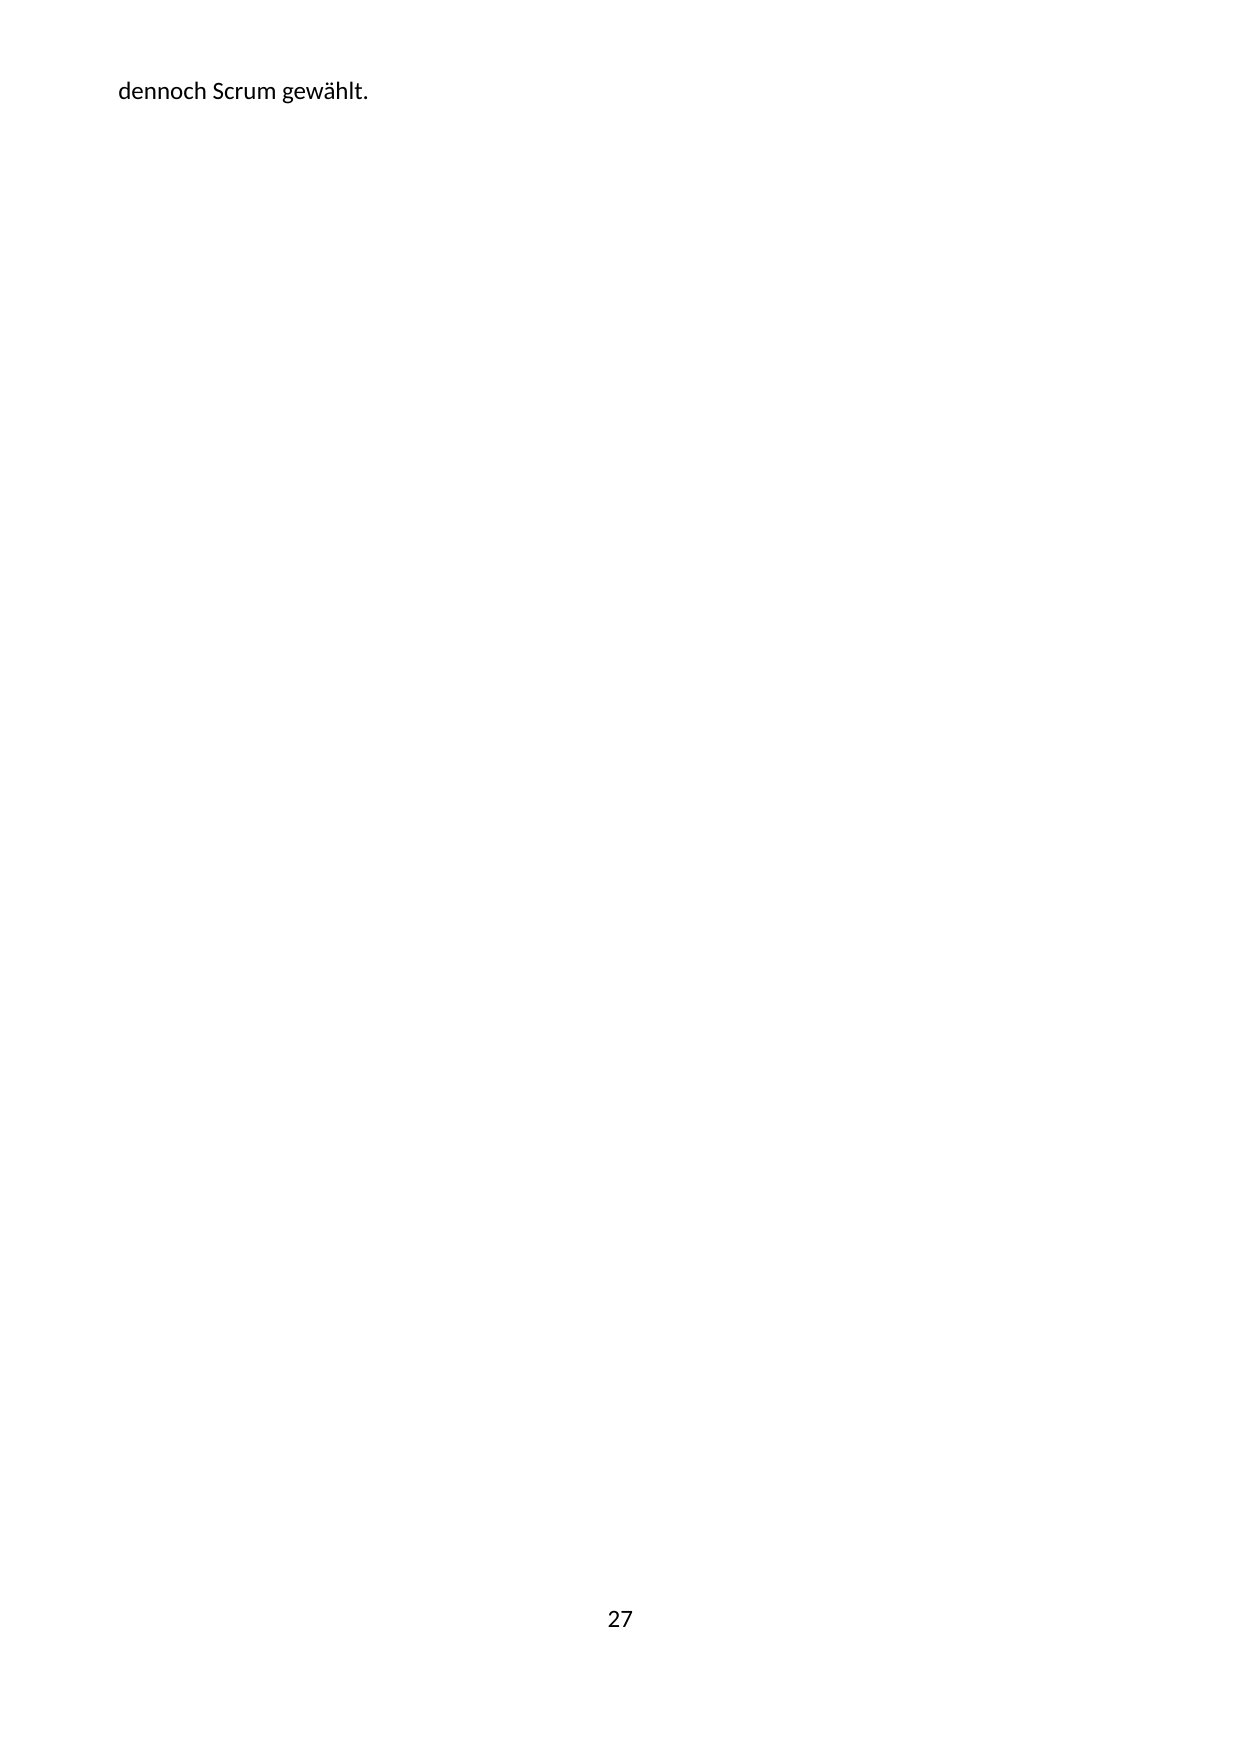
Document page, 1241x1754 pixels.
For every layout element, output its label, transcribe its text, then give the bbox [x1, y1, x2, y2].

text dennoch Scrum gewählt. [118, 75, 1122, 106]
